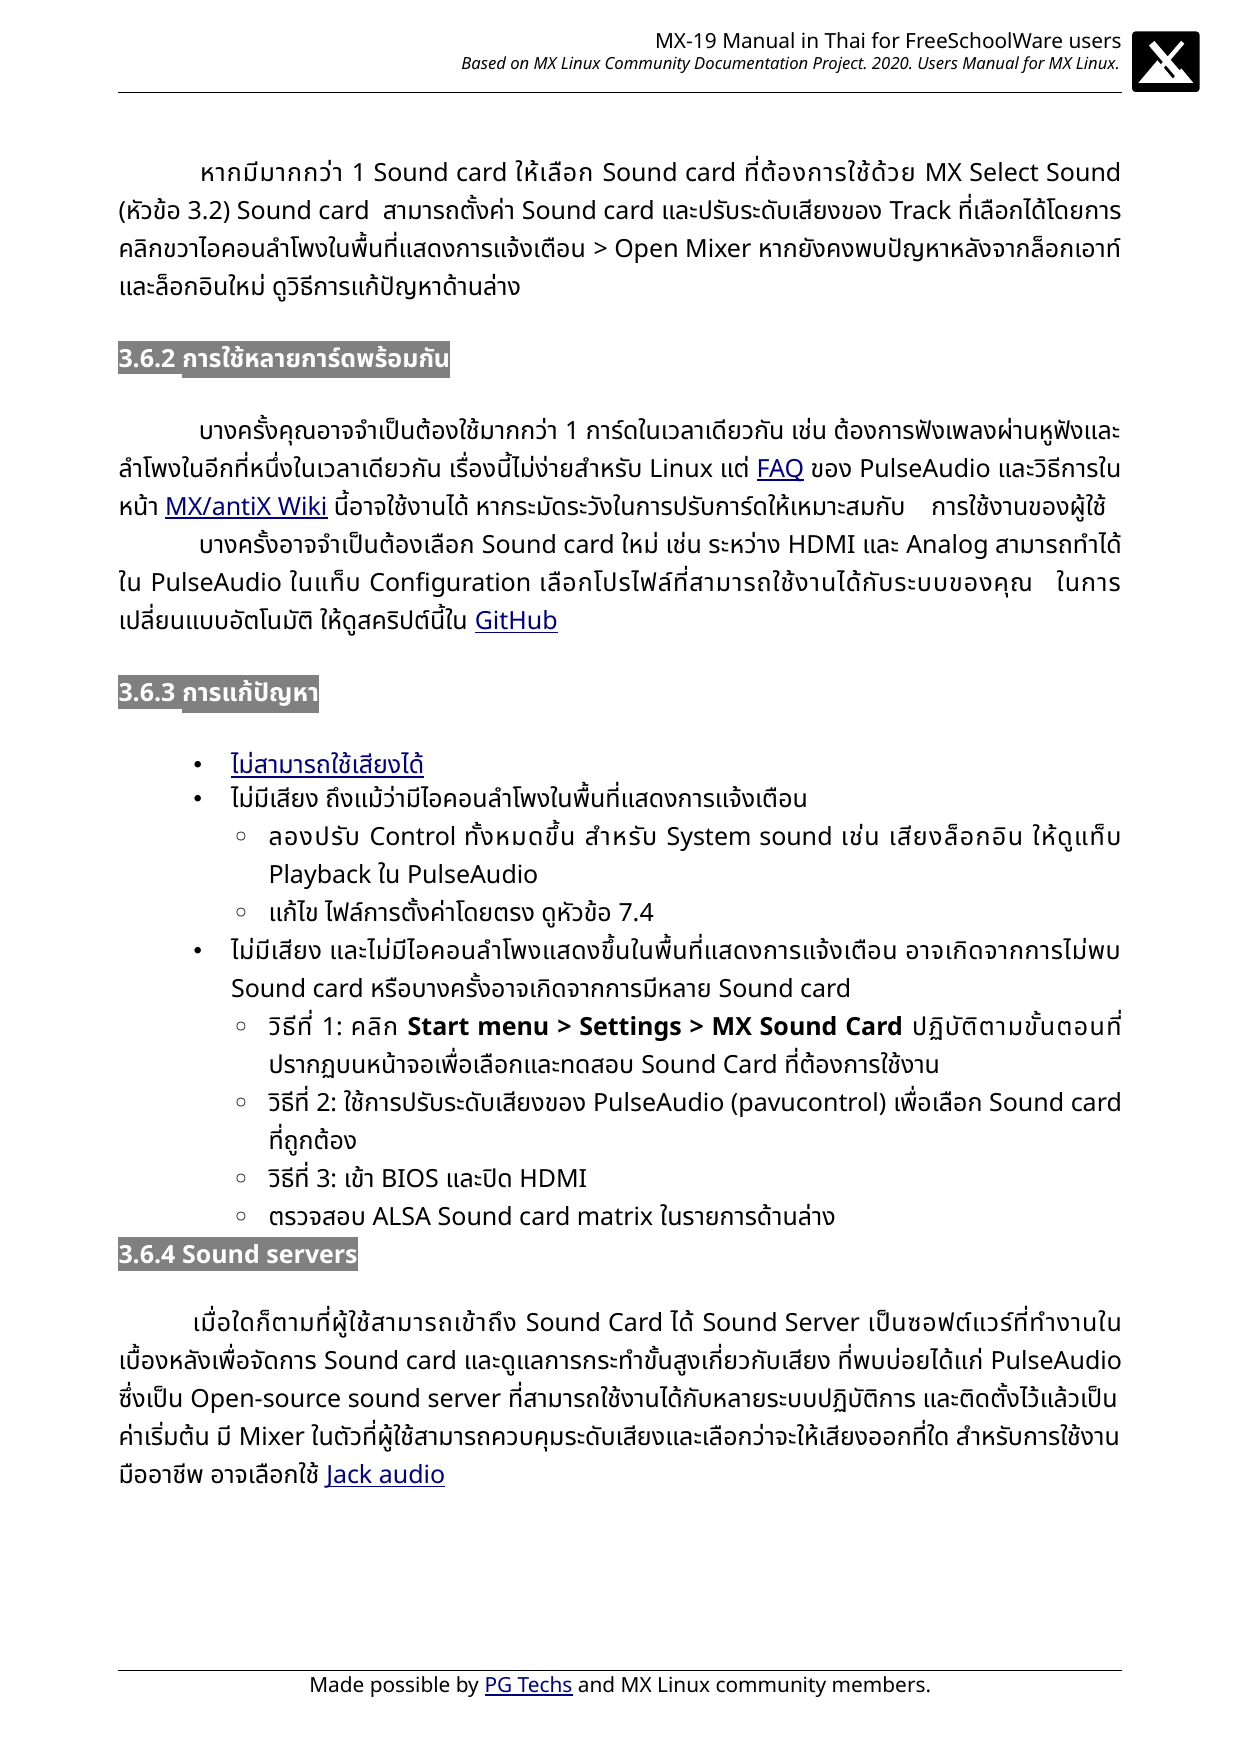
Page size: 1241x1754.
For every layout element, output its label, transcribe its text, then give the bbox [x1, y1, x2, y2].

text บางครั้งอาจจำเป็นต้องเลือก Sound card ใหม่ เช่น ระหว่าง HDMI และ Analog สามารถทำได้ใน PulseAudio ในแท็บ Configuration เลือกโปรไฟล์ที่สามารถใช้งานได้กับระบบของคุณ ในการเปลี่ยนแบบอัตโนมัติ ให้ดูสคริปต์นี้ใน GitHub [118, 527, 1122, 641]
text 3.6.3 การแก้ปัญหา [118, 675, 1122, 713]
list วิธีที่ 2: ใช้การปรับระดับเสียงของ PulseAudio (pavucontrol) เพื่อเลือก Sound card ที่ถูกต้อง [231, 1085, 1122, 1161]
text 3.6.4 Sound servers [118, 1237, 1122, 1271]
list วิธีที่ 3: เข้า BIOS และปิด HDMI [231, 1161, 1122, 1198]
text 3.6.2 การใช้หลายการ์ดพร้อมกัน [118, 341, 1122, 378]
text บางครั้งคุณอาจจำเป็นต้องใช้มากกว่า 1 การ์ดในเวลาเดียวกัน เช่น ต้องการฟังเพลงผ่านหูฟังและลำโพงในอีกที่หนึ่งในเวลาเดียวกัน เรื่องนี้ไม่ง่ายสำหรับ Linux แต่ FAQ ของ PulseAudio และวิธีการในหน้า MX/antiX Wiki นี้อาจใช้งานได้ หากระมัดระวังในการปรับการ์ดให้เหมาะสมกับ การใช้งานของผู้ใช้ [118, 413, 1122, 527]
list ไม่สามารถใช้เสียงได้ [193, 747, 1122, 781]
text เมื่อใดก็ตามที่ผู้ใช้สามารถเข้าถึง Sound Card ได้ Sound Server เป็นซอฟต์แวร์ที่ทำงานในเบื้องหลังเพื่อจัดการ Sound card และดูแลการกระทำขั้นสูงเกี่ยวกับเสียง ที่พบบ่อยได้แก่ PulseAudio ซึ่งเป็น Open-source sound server ที่สามารถใช้งานได้กับหลายระบบปฏิบัติการ และติดตั้งไว้แล้วเป็นค่าเริ่มต้น มี Mixer ในตัวที่ผู้ใช้สามารถควบคุมระดับเสียงและเลือกว่าจะให้เสียงออกที่ใด สำหรับการใช้งานมืออาชีพ อาจเลือกใช้ Jack audio [118, 1305, 1122, 1495]
list ตรวจสอบ ALSA Sound card matrix ในรายการด้านล่าง [231, 1198, 1122, 1237]
list วิธีที่ 1: คลิก Start menu > Settings > MX Sound Card ปฏิบัติตามขั้นตอนที่ปรากฏบนหน้าจอเพื่อเลือกและทดสอบ Sound Card ที่ต้องการใช้งาน [231, 1009, 1122, 1085]
text หากมีมากกว่า 1 Sound card ให้เลือก Sound card ที่ต้องการใช้ด้วย MX Select Sound (หัวข้อ 3.2) Sound card สามารถตั้งค่า Sound card และปรับระดับเสียงของ Track ที่เลือกได้โดยการคลิกขวาไอคอนลำโพงในพื้นที่แสดงการแจ้งเตือน > Open Mixer หากยังคงพบปัญหาหลังจากล็อกเอาท์และล็อกอินใหม่ ดูวิธีการแก้ปัญหาด้านล่าง [118, 154, 1122, 306]
list ไม่มีเสียง ถึงแม้ว่ามีไอคอนลำโพงในพื้นที่แสดงการแจ้งเตือน [193, 781, 1122, 819]
list ไม่มีเสียง และไม่มีไอคอนลำโพงแสดงขึ้นในพื้นที่แสดงการแจ้งเตือน อาจเกิดจากการไม่พบ Sound card หรือบางครั้งอาจเกิดจากการมีหลาย Sound card [193, 933, 1122, 1009]
list ลองปรับ Control ทั้งหมดขึ้น สำหรับ System sound เช่น เสียงล็อกอิน ให้ดูแท็บ Playback ใน PulseAudio [231, 819, 1122, 895]
list แก้ไข ไฟล์การตั้งค่าโดยตรง ดูหัวข้อ 7.4 [231, 895, 1122, 933]
